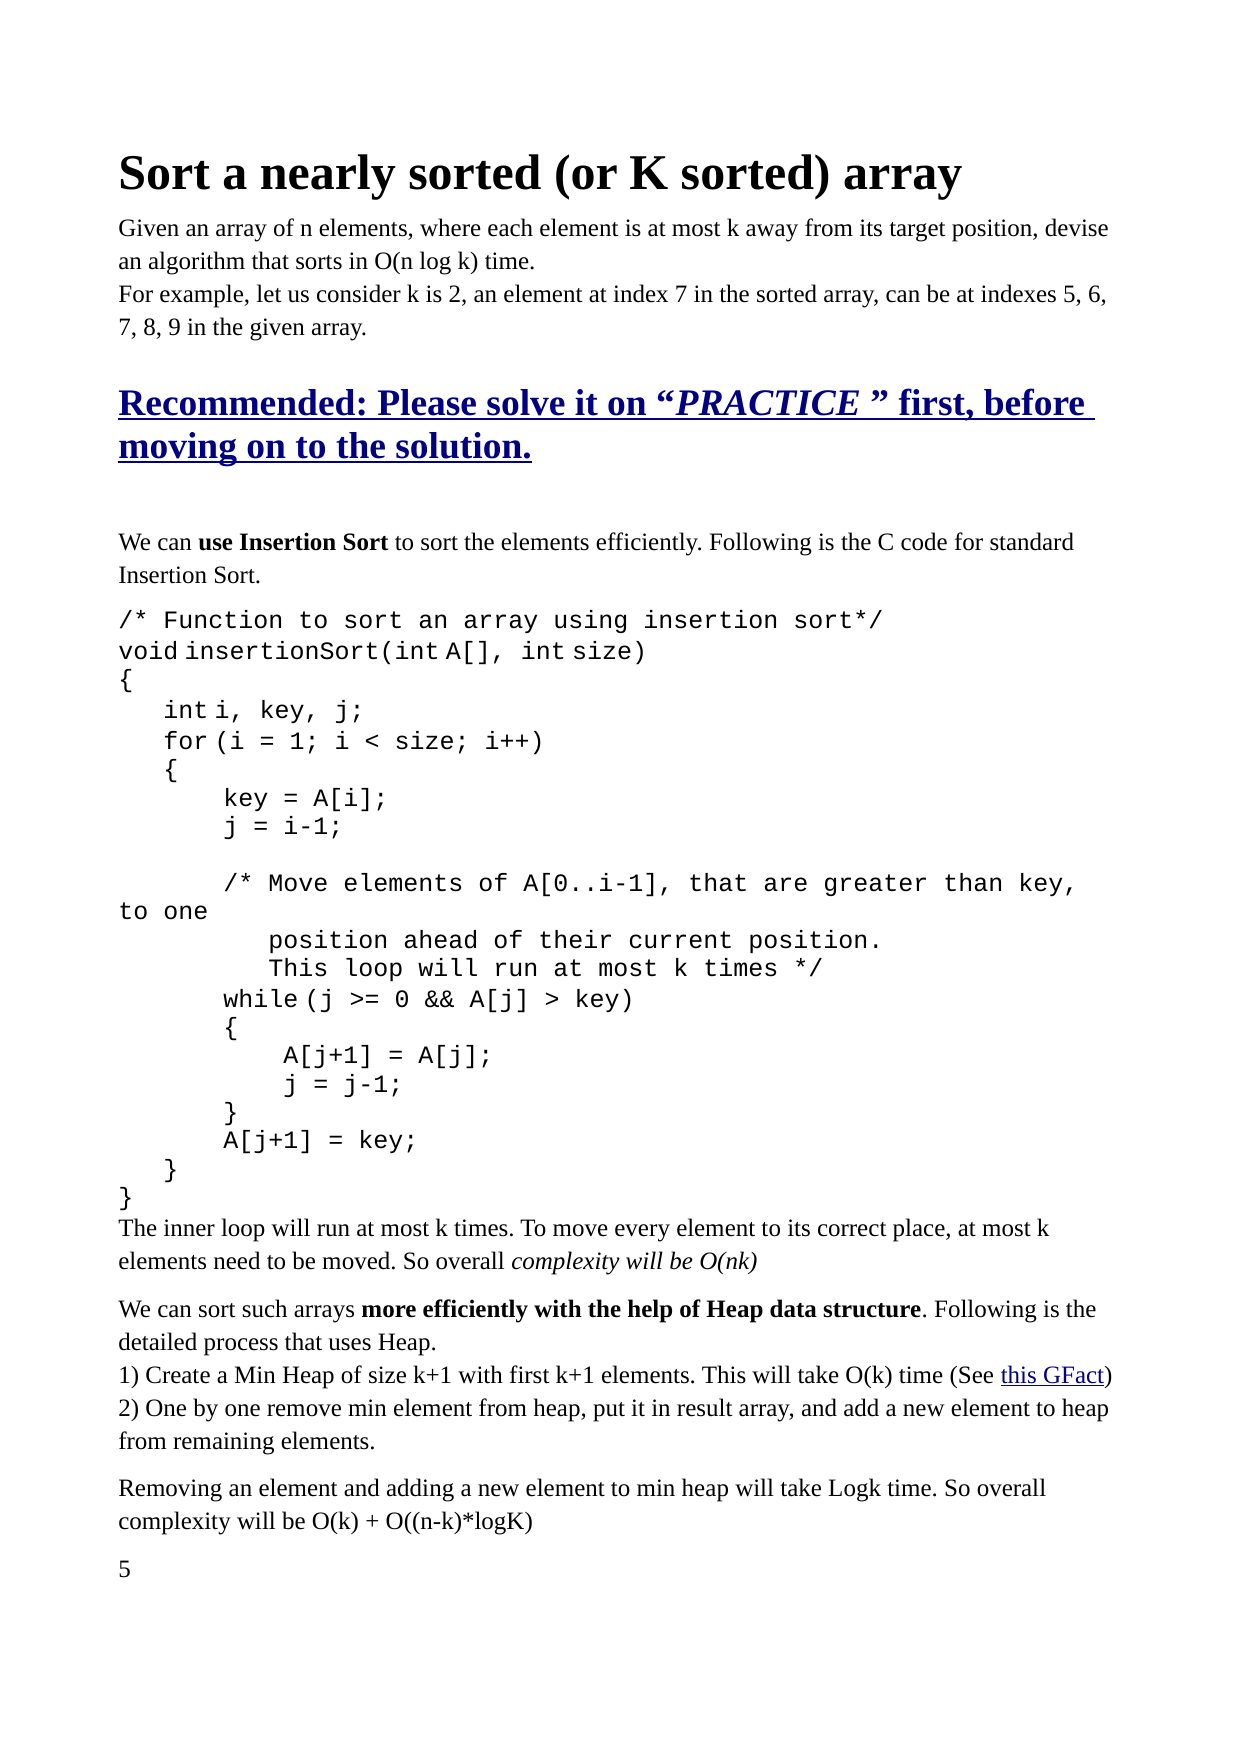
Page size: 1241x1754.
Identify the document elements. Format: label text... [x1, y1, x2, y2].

table_header /* Function to sort an array using insertion sort*/ void insertionSort(int A[], int size) { int i, key, j; for (i = 1; i < size; i++) { key = A[i]; j = i-1; /* Move elements of A[0..i-1], that are greater than key, to one position ahead of their current position. This loop will run at most k times */ while (j >= 0 && A[j] > key) { A[j+1] = A[j]; j = j-1; } A[j+1] = key; } } [118, 608, 1122, 1213]
text The inner loop will run at most k times. To move every element to its correct place, at most k elements need to be moved. So overall complexity will be O(nk) [118, 1213, 1122, 1275]
text We can sort such arrays more efficiently with the help of Heap data structure. Following is the detailed process that uses Heap. 1) Create a Min Heap of size k+1 with first k+1 elements. This will take O(k) time (See this GFact) 2) One by one remove min element from heap, put it in result array, and add a new element to heap from remaining elements. [118, 1294, 1122, 1454]
text Removing an element and adding a new element to min heap will take Logk time. So overall complexity will be O(k) + O((n-k)*logK) [118, 1473, 1122, 1535]
subtitle Recommended: Please solve it on “PRACTICE ” first, before moving on to the solution. [118, 381, 1122, 467]
subtitle Sort a nearly sorted (or K sorted) array [118, 143, 1122, 201]
text 5 [118, 1554, 1122, 1583]
text We can use Insertion Sort to sort the elements efficiently. Following is the C code for standard Insertion Sort. [118, 527, 1122, 589]
text Given an array of n elements, where each element is at most k away from its target position, devise an algorithm that sorts in O(n log k) time. For example, let us consider k is 2, an element at index 7 in the sorted array, can be at indexes 5, 6, 7, 8, 9 in the given array. [118, 213, 1122, 341]
